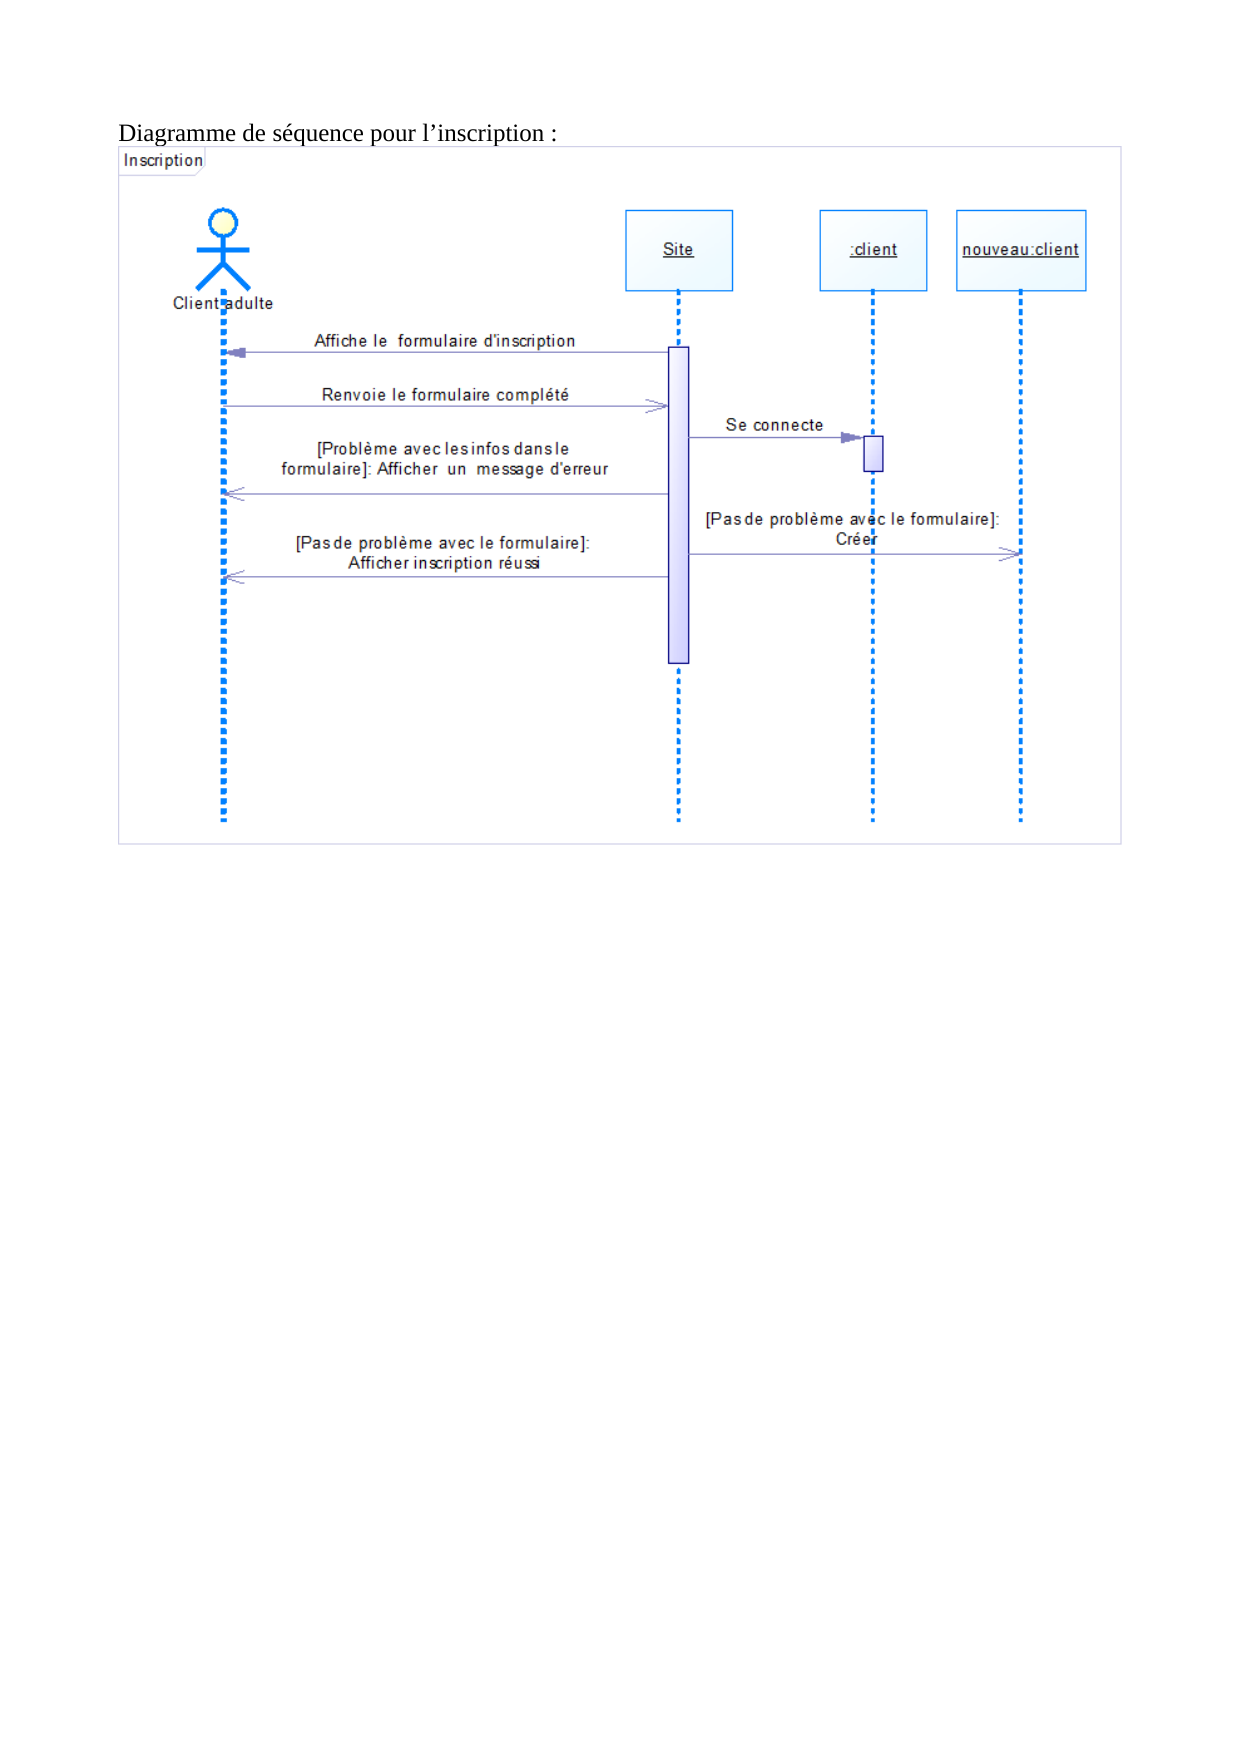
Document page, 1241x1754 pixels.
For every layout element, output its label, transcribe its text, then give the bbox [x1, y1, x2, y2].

text Diagramme de séquence pour l’inscription : [118, 118, 1122, 146]
picture [118, 146, 1123, 846]
